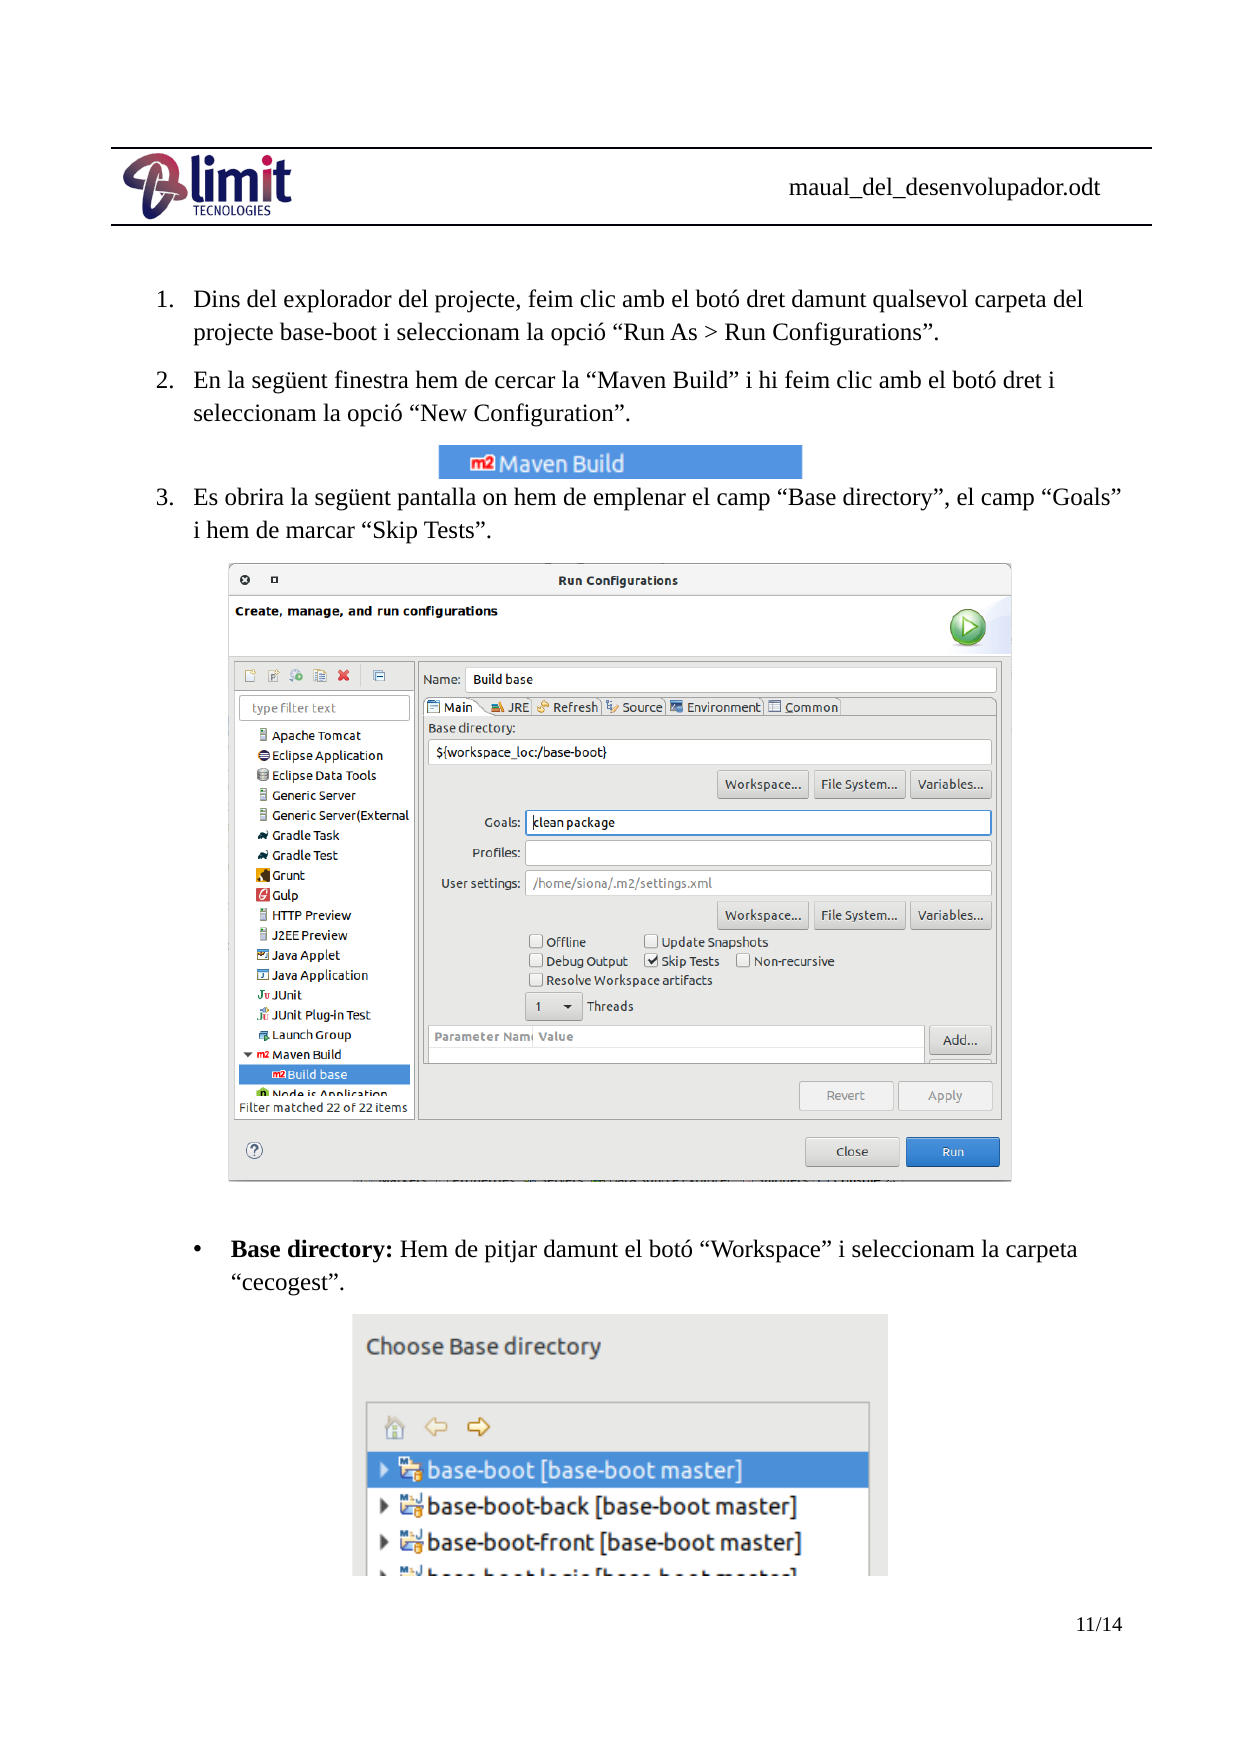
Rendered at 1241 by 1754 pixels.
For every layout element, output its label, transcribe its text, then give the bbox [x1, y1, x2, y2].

picture [118, 148, 297, 224]
list En la següent finestra hem de cercar la “Maven Build” i hi feim clic amb el botó dret i seleccionam la opció “New Configuration”. [156, 365, 1122, 427]
list Base directory: Hem de pitjar damunt el botó “Workspace” i seleccionam la carpeta “cecogest”. [193, 1234, 1122, 1296]
picture [436, 445, 804, 479]
picture [352, 1314, 888, 1576]
list Es obrira la següent pantalla on hem de emplenar el camp “Base directory”, el camp “Goals” i hem de marcar “Skip Tests”. [156, 445, 1122, 544]
list Dins del explorador del projecte, feim clic amb el botó dret damunt qualsevol carpeta del projecte base-boot i seleccionam la opció “Run As > Run Configurations”. [156, 284, 1122, 346]
picture [228, 563, 1012, 1182]
